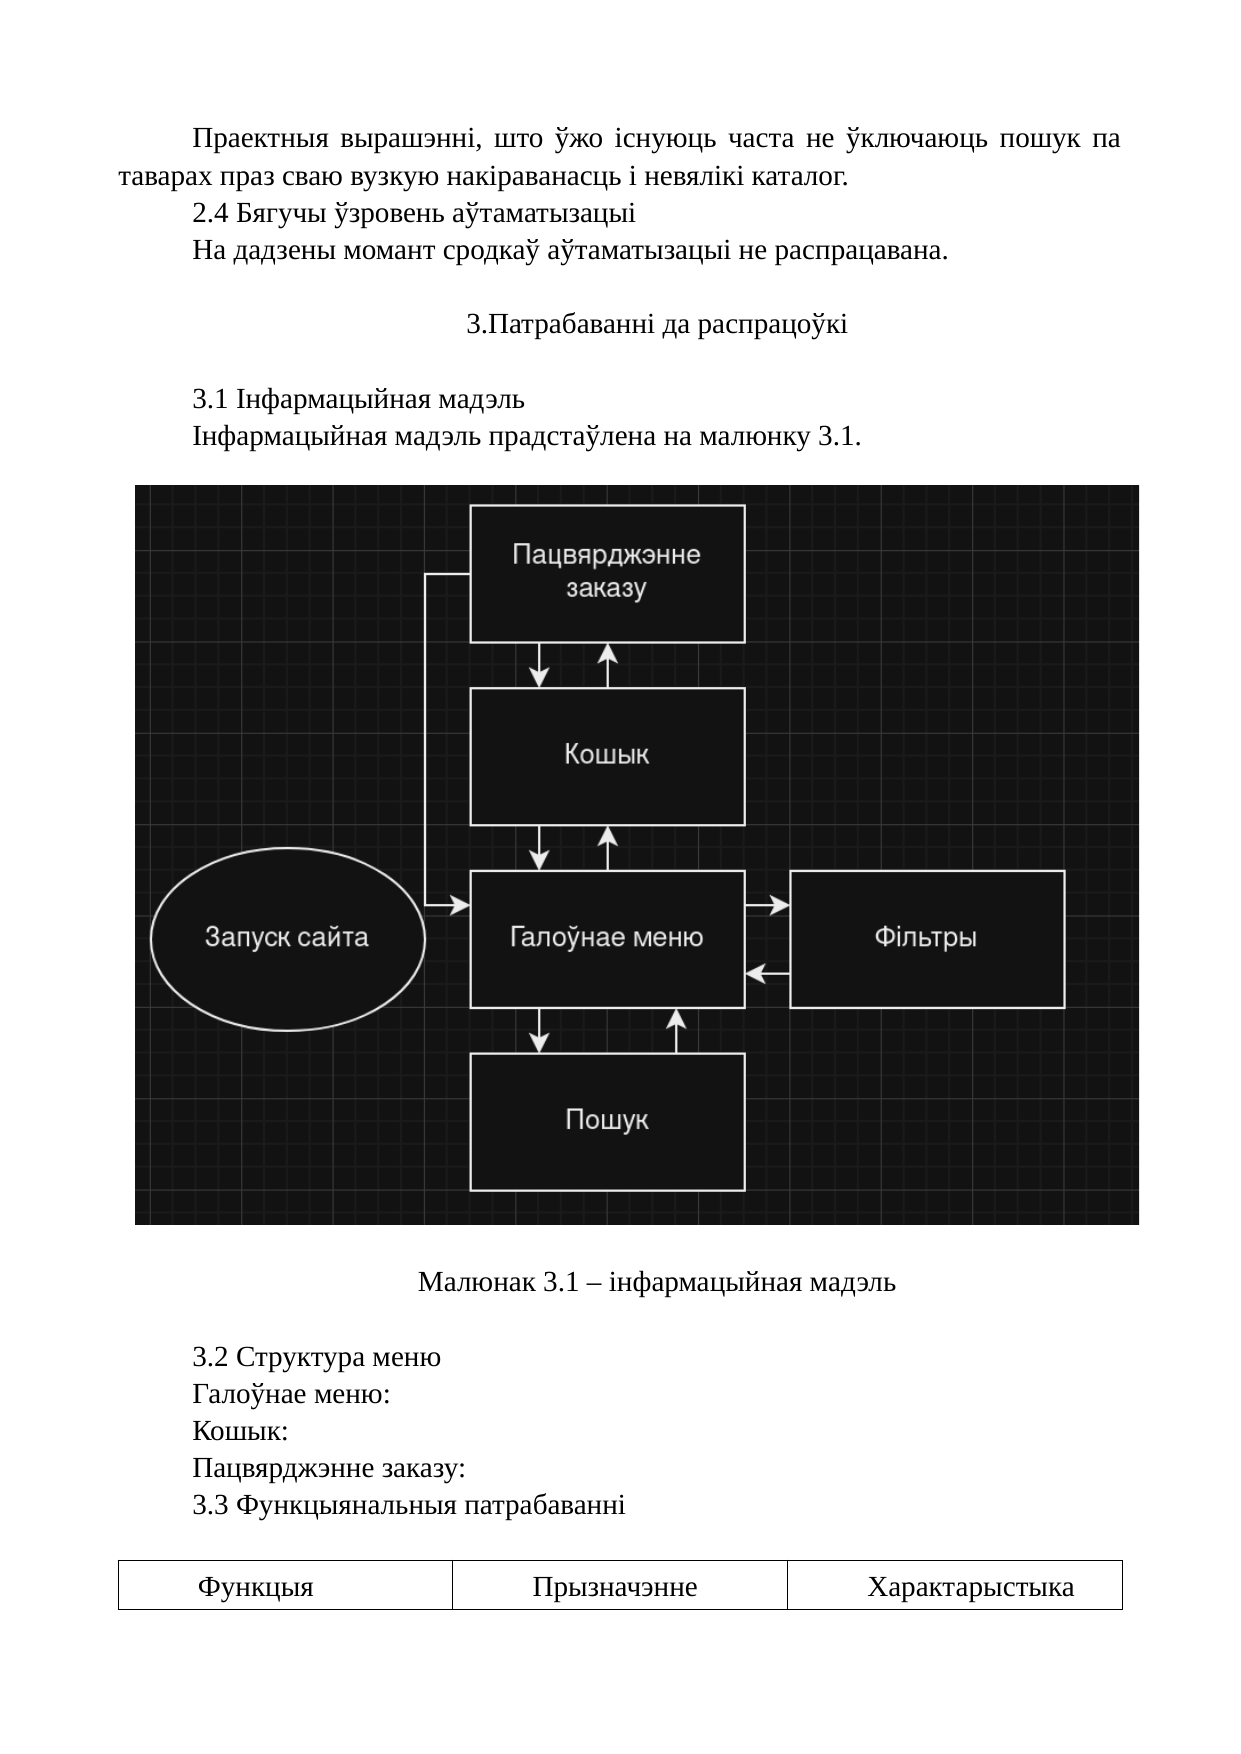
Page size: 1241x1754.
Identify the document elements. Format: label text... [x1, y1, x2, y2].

text 3.2 Структура меню [118, 1336, 1122, 1373]
text 3.3 Функцыянальныя патрабаванні [118, 1485, 1122, 1522]
table_header Функцыя [119, 1561, 452, 1609]
text 3.1 Інфармацыйная мадэль [118, 378, 1122, 416]
table_header Характарыстыка [788, 1561, 1122, 1609]
text Інфармацыйная мадэль прадстаўлена на малюнку 3.1. [118, 416, 1122, 453]
text Пацвярджэнне заказу: [118, 1448, 1122, 1485]
text Кошык: [118, 1411, 1122, 1448]
text Праектныя вырашэнні, што ўжо існуюць часта не ўключаюць пошук па таварах праз сваю вузкую накіраванасць і невялікі каталог. [118, 118, 1122, 192]
table_header Прызначэнне [453, 1561, 787, 1609]
text На дадзены момант сродкаў аўтаматызацыі не распрацавана. [118, 230, 1122, 267]
picture [135, 485, 1140, 1225]
text Галоўнае меню: [118, 1373, 1122, 1411]
text 3.Патрабаванні да распрацоўкі [118, 304, 1122, 341]
text 2.4 Бягучы ўзровень аўтаматызацыі [118, 192, 1122, 230]
text Малюнак 3.1 – інфармацыйная мадэль [118, 1262, 1122, 1299]
